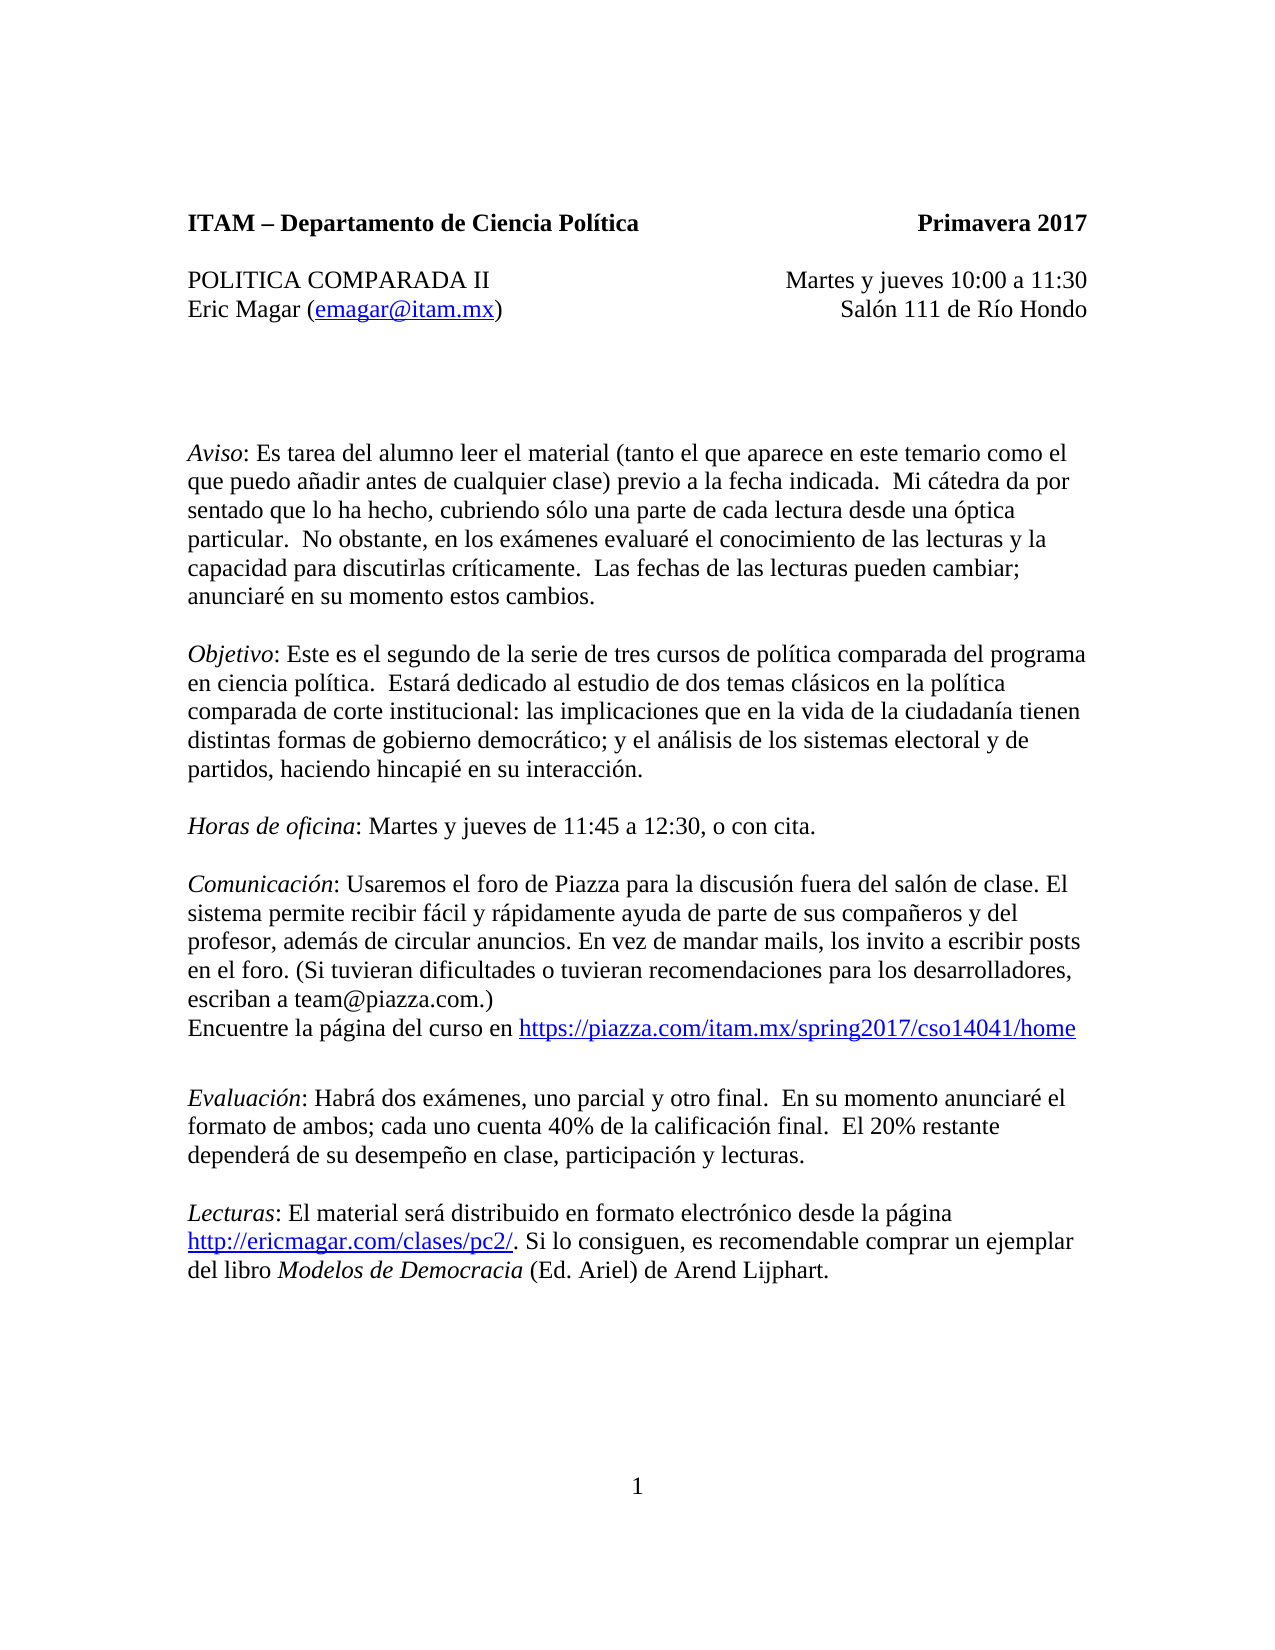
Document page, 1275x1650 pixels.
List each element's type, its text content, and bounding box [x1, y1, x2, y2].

table_cell POLITICA COMPARADA II [180, 265, 704, 294]
text Aviso: Es tarea del alumno leer el material (tanto el que aparece en este temario como el que puedo añadir antes de cualquier clase) previo a la fecha indicada. Mi cátedra da por sentado que lo ha hecho, cubriendo sólo una parte de cada lectura desde una óptica particular. No obstante, en los exámenes evaluaré el conocimiento de las lecturas y la capacidad para discutirlas críticamente. Las fechas de las lecturas pueden cambiar; anunciaré en su momento estos cambios. [187, 438, 1088, 610]
text Evaluación: Habrá dos exámenes, uno parcial y otro final. En su momento anunciaré el formato de ambos; cada uno cuenta 40% de la calificación final. El 20% restante dependerá de su desempeño en clase, participación y lecturas. [187, 1083, 1088, 1169]
text Lecturas: El material será distribuido en formato electrónico desde la página http://ericmagar.com/clases/pc2/. Si lo consiguen, es recomendable comprar un ejemplar del libro Modelos de Democracia (Ed. Ariel) de Arend Lijphart. [187, 1198, 1088, 1284]
text Comunicación: Usaremos el foro de Piazza para la discusión fuera del salón de clase. El sistema permite recibir fácil y rápidamente ayuda de parte de sus compañeros y del profesor, además de circular anuncios. En vez de mandar mails, los invito a escribir posts en el foro. (Si tuvieran dificultades o tuvieran recomendaciones para los desarrolladores, escriban a team@piazza.com.) [187, 869, 1088, 1013]
text Horas de oficina: Martes y jueves de 11:45 a 12:30, o con cita. [187, 811, 1088, 840]
text Encuentre la página del curso en https://piazza.com/itam.mx/spring2017/cso14041/home [187, 1013, 1088, 1041]
table_cell [704, 236, 1094, 265]
text Objetivo: Este es el segundo de la serie de tres cursos de política comparada del programa en ciencia política. Estará dedicado al estudio de dos temas clásicos en la política comparada de corte institucional: las implicaciones que en la vida de la ciudadanía tienen distintas formas de gobierno democrático; y el análisis de los sistemas electoral y de partidos, haciendo hincapié en su interacción. [187, 639, 1088, 783]
table_cell Martes y jueves 10:00 a 11:30 [704, 265, 1094, 294]
table_cell [180, 236, 704, 265]
table_header Primavera 2017 [704, 208, 1094, 236]
table_cell Salón 111 de Río Hondo [704, 294, 1094, 323]
table_header ITAM – Departamento de Ciencia Política [180, 208, 704, 236]
table_cell Eric Magar (emagar@itam.mx) [180, 294, 704, 323]
